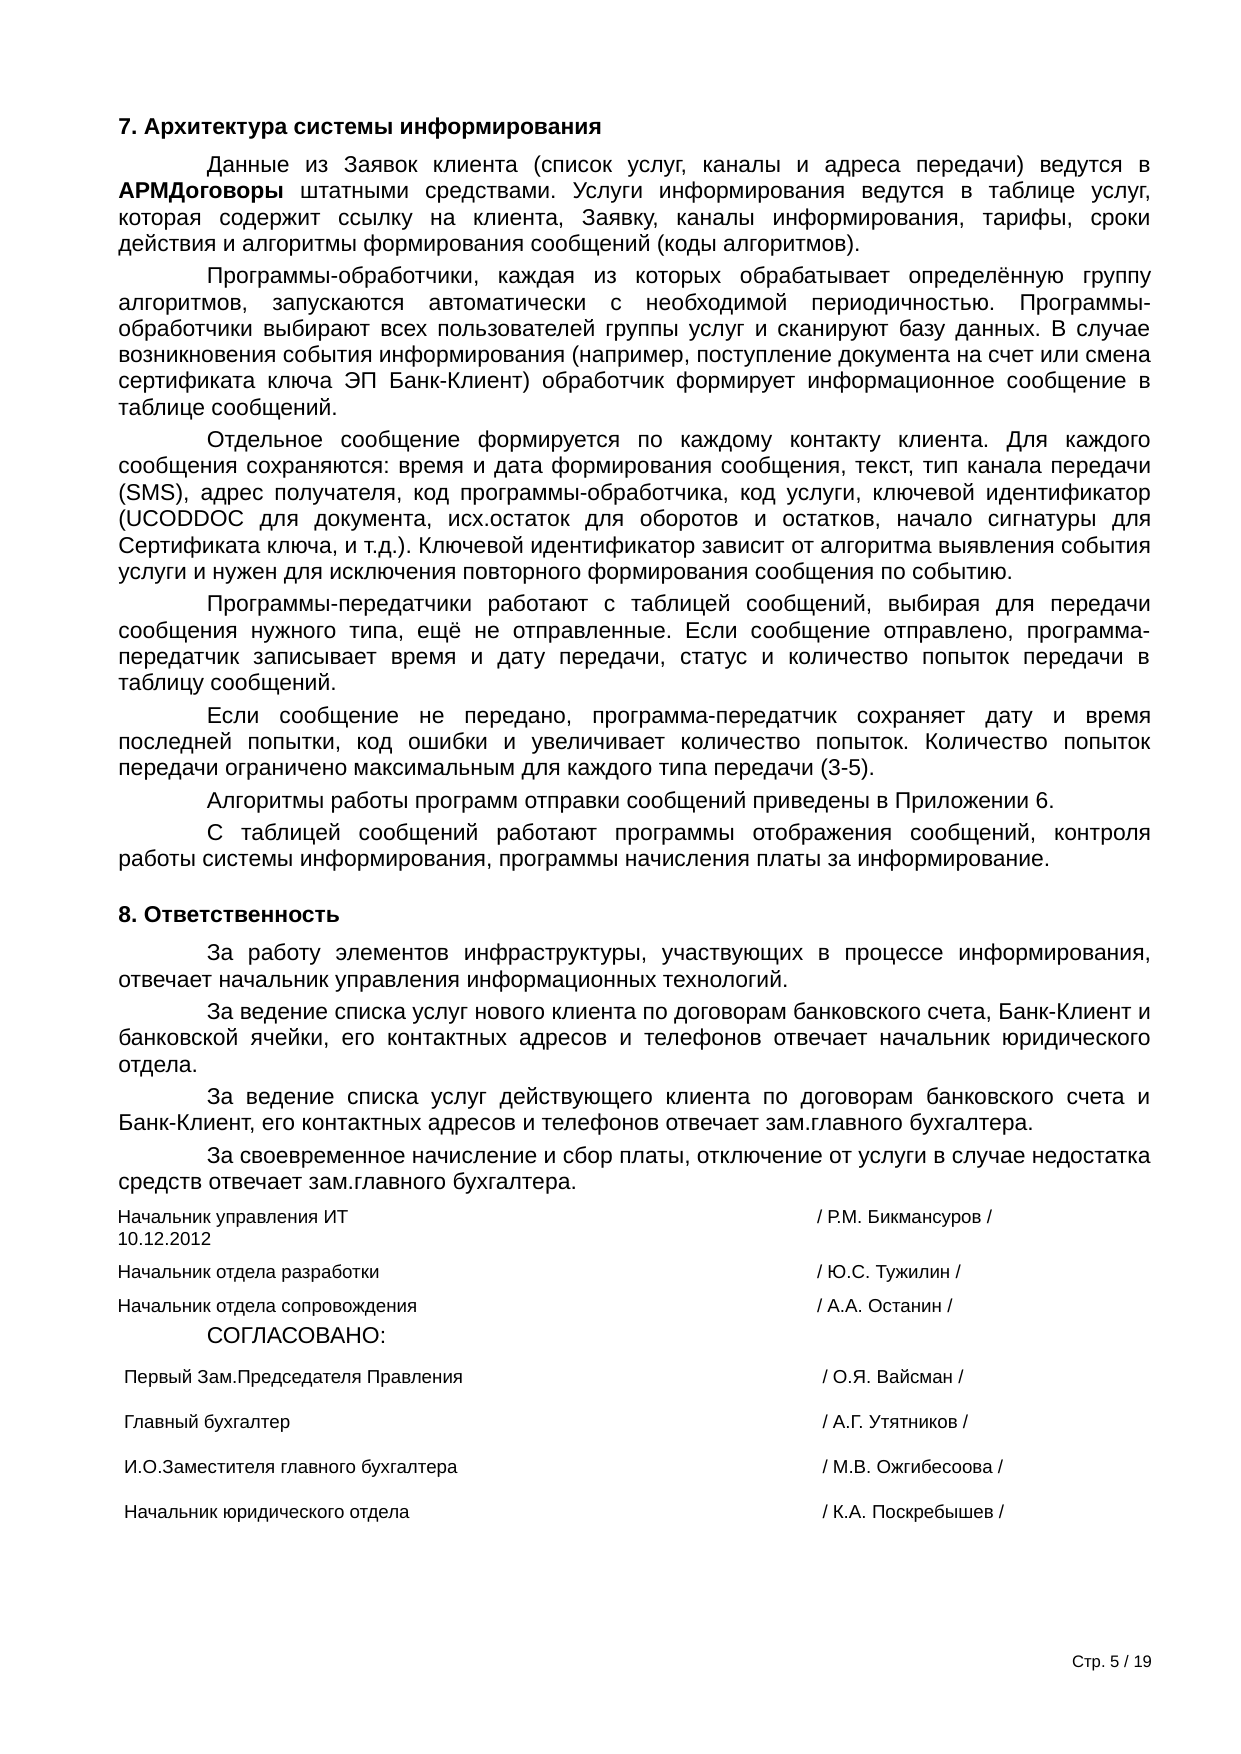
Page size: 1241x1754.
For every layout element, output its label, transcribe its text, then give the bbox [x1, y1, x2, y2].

table_cell / М.В. Ожгибесоова / [817, 1444, 1152, 1489]
text Программы-передатчики работают с таблицей сообщений, выбирая для передачи сообщения нужного типа, ещё не отправленные. Если сообщение отправлено, программа-передатчик записывает время и дату передачи, статус и количество попыток передачи в таблицу сообщений. [118, 590, 1152, 696]
table_cell / Ю.С. Тужилин / [817, 1255, 1152, 1289]
table_cell / А.А. Останин / [817, 1289, 1152, 1322]
table_header Первый Зам.Председателя Правления [118, 1354, 615, 1399]
text За своевременное начисление и сбор платы, отключение от услуги в случае недостатка средств отвечает зам.главного бухгалтера. [118, 1142, 1152, 1194]
table_header / О.Я. Вайсман / [817, 1354, 1152, 1399]
table_cell / А.Г. Утятников / [817, 1399, 1152, 1444]
text СОГЛАСОВАНО: [118, 1322, 1152, 1348]
table_header Начальник управления ИТ 10.12.2012 [117, 1200, 613, 1255]
table_header [613, 1200, 817, 1255]
table_cell / К.А. Поскребышев / [817, 1489, 1152, 1534]
table_cell Начальник отдела сопровождения [117, 1289, 613, 1322]
table_header [615, 1354, 817, 1399]
table_cell [615, 1489, 817, 1534]
text За ведение списка услуг нового клиента по договорам банковского счета, Банк-Клиент и банковской ячейки, его контактных адресов и телефонов отвечает начальник юридического отдела. [118, 998, 1152, 1077]
text Алгоритмы работы программ отправки сообщений приведены в Приложении 6. [118, 787, 1152, 813]
text За ведение списка услуг действующего клиента по договорам банковского счета и Банк-Клиент, его контактных адресов и телефонов отвечает зам.главного бухгалтера. [118, 1083, 1152, 1136]
text Отдельное сообщение формируется по каждому контакту клиента. Для каждого сообщения сохраняются: время и дата формирования сообщения, текст, тип канала передачи (SMS), адрес получателя, код программы-обработчика, код услуги, ключевой идентификатор (UСODDOC для документа, исх.остаток для оборотов и остатков, начало сигнатуры для Сертификата ключа, и т.д.). Ключевой идентификатор зависит от алгоритма выявления события услуги и нужен для исключения повторного формирования сообщения по событию. [118, 426, 1152, 584]
table_cell [615, 1399, 817, 1444]
table_header / Р.М. Бикмансуров / [817, 1200, 1152, 1255]
table_cell И.О.Заместителя главного бухгалтера [118, 1444, 615, 1489]
table_cell [615, 1444, 817, 1489]
text С таблицей сообщений работают программы отображения сообщений, контроля работы системы информирования, программы начисления платы за информирование. [118, 819, 1152, 872]
text Если сообщение не передано, программа-передатчик сохраняет дату и время последней попытки, код ошибки и увеличивает количество попыток. Количество попыток передачи ограничено максимальным для каждого типа передачи (3-5). [118, 702, 1152, 781]
text Данные из Заявок клиента (список услуг, каналы и адреса передачи) ведутся в АРМДоговоры штатными средствами. Услуги информирования ведутся в таблице услуг, которая содержит ссылку на клиента, Заявку, каналы информирования, тарифы, сроки действия и алгоритмы формирования сообщений (коды алгоритмов). [118, 151, 1152, 256]
subtitle Архитектура системы информирования [118, 113, 1152, 139]
table_cell Начальник юридического отдела [118, 1489, 615, 1534]
text Программы-обработчики, каждая из которых обрабатывает определённую группу алгоритмов, запускаются автоматически с необходимой периодичностью. Программы-обработчики выбирают всех пользователей группы услуг и сканируют базу данных. В случае возникновения события информирования (например, поступление документа на счет или смена сертификата ключа ЭП Банк-Клиент) обработчик формирует информационное сообщение в таблице сообщений. [118, 262, 1152, 420]
text За работу элементов инфраструктуры, участвующих в процессе информирования, отвечает начальник управления информационных технологий. [118, 939, 1152, 992]
table_cell [613, 1289, 817, 1322]
subtitle Ответственность [118, 901, 1152, 927]
table_cell Начальник отдела разработки [117, 1255, 613, 1289]
table_cell Главный бухгалтер [118, 1399, 615, 1444]
table_cell [613, 1255, 817, 1289]
